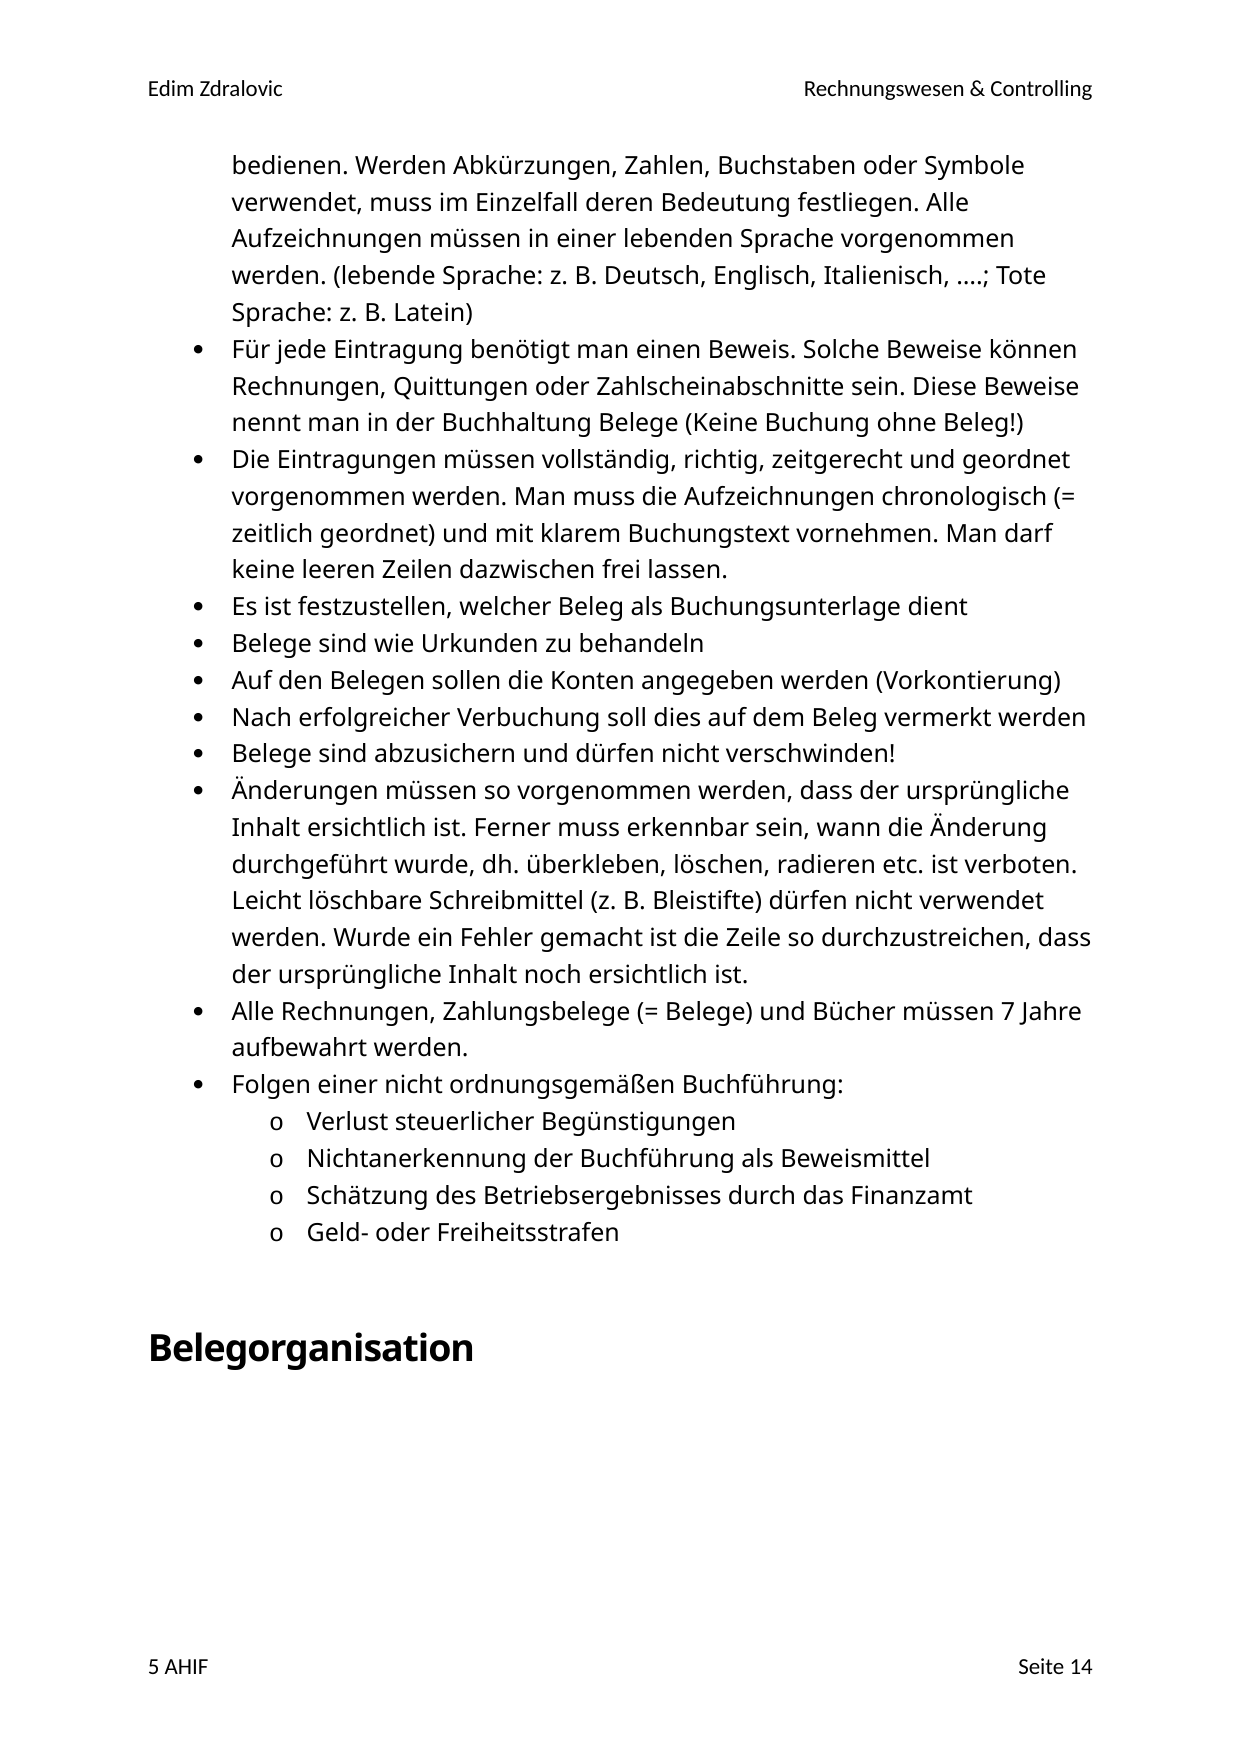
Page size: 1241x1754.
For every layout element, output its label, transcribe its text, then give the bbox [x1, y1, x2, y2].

list Verlust steuerlicher Begünstigungen [269, 1104, 1093, 1138]
list Es ist festzustellen, welcher Beleg als Buchungsunterlage dient [194, 589, 1093, 623]
list Belege sind abzusichern und dürfen nicht verschwinden! [194, 736, 1093, 770]
title Belegorganisation [148, 1322, 1093, 1373]
list Die Eintragungen müssen vollständig, richtig, zeitgerecht und geordnet vorgenommen werden. Man muss die Aufzeichnungen chronologisch (= zeitlich geordnet) und mit klarem Buchungstext vornehmen. Man darf keine leeren Zeilen dazwischen frei lassen. [194, 442, 1093, 586]
list bedienen. Werden Abkürzungen, Zahlen, Buchstaben oder Symbole verwendet, muss im Einzelfall deren Bedeutung festliegen. Alle Aufzeichnungen müssen in einer lebenden Sprache vorgenommen werden. (lebende Sprache: z. B. Deutsch, Englisch, Italienisch, ….; Tote Sprache: z. B. Latein) [194, 148, 1093, 329]
list Folgen einer nicht ordnungsgemäßen Buchführung: [194, 1067, 1093, 1101]
list Auf den Belegen sollen die Konten angegeben werden (Vorkontierung) [194, 662, 1093, 696]
list Änderungen müssen so vorgenommen werden, dass der ursprüngliche Inhalt ersichtlich ist. Ferner muss erkennbar sein, wann die Änderung durchgeführt wurde, dh. überkleben, löschen, radieren etc. ist verboten. Leicht löschbare Schreibmittel (z. B. Bleistifte) dürfen nicht verwendet werden. Wurde ein Fehler gemacht ist die Zeile so durchzustreichen, dass der ursprüngliche Inhalt noch ersichtlich ist. [194, 773, 1093, 991]
list Geld- oder Freiheitsstrafen [269, 1214, 1093, 1249]
list Alle Rechnungen, Zahlungsbelege (= Belege) und Bücher müssen 7 Jahre aufbewahrt werden. [194, 993, 1093, 1064]
list Nach erfolgreicher Verbuchung soll dies auf dem Beleg vermerkt werden [194, 699, 1093, 733]
list Belege sind wie Urkunden zu behandeln [194, 626, 1093, 660]
list Für jede Eintragung benötigt man einen Beweis. Solche Beweise können Rechnungen, Quittungen oder Zahlscheinabschnitte sein. Diese Beweise nennt man in der Buchhaltung Belege (Keine Buchung ohne Beleg!) [194, 331, 1093, 439]
list Schätzung des Betriebsergebnisses durch das Finanzamt [269, 1178, 1093, 1212]
list Nichtanerkennung der Buchführung als Beweismittel [269, 1141, 1093, 1175]
